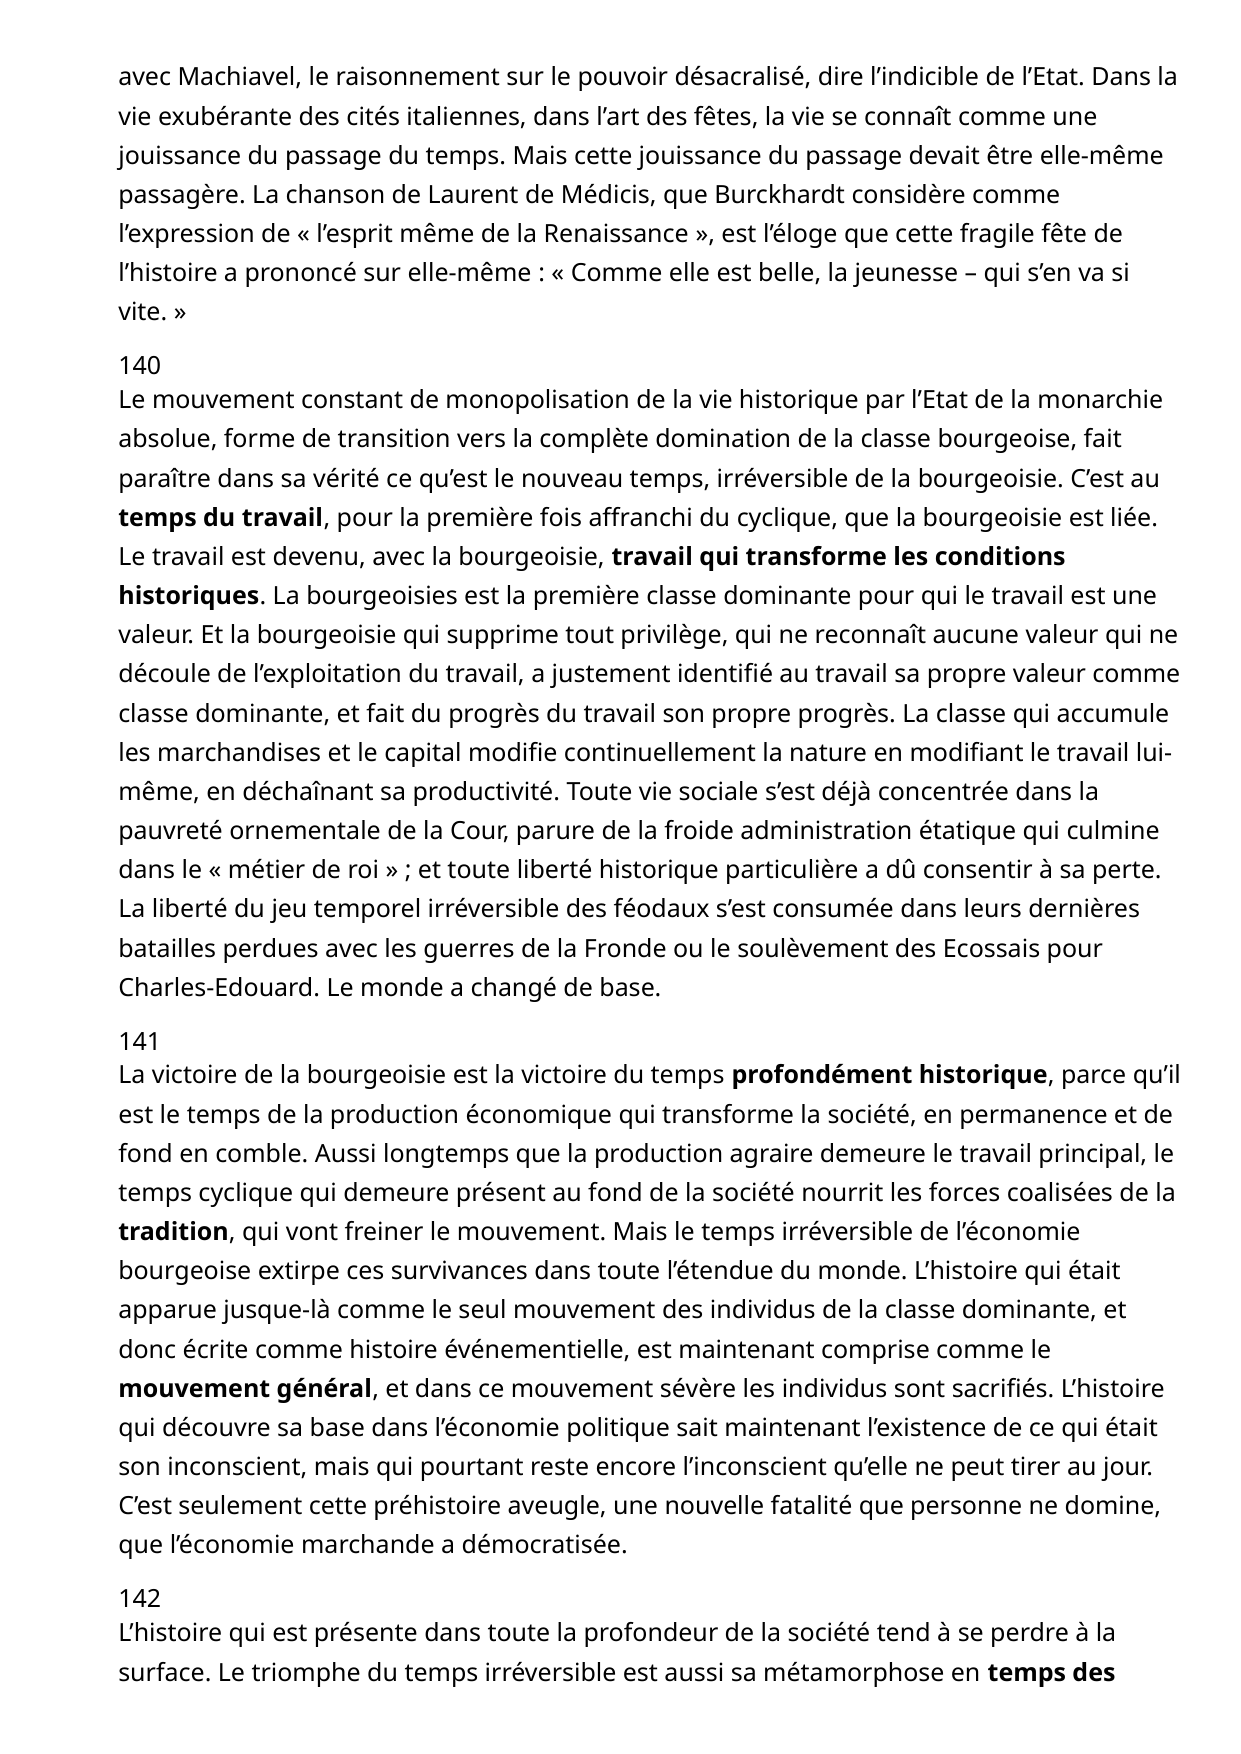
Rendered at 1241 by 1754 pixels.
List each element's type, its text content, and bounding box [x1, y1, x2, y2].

text avec Machiavel, le raisonnement sur le pouvoir désacralisé, dire l’indicible de l’Etat. Dans la vie exubérante des cités italiennes, dans l’art des fêtes, la vie se connaît comme une jouissance du passage du temps. Mais cette jouissance du passage devait être elle-même passagère. La chanson de Laurent de Médicis, que Burckhardt considère comme l’expression de « l’esprit même de la Renaissance », est l’éloge que cette fragile fête de l’histoire a prononcé sur elle-même : « Comme elle est belle, la jeunesse – qui s’en va si vite. » [118, 59, 1181, 328]
text 140 [118, 348, 1181, 382]
text 142 [118, 1581, 1181, 1615]
text L’histoire qui est présente dans toute la profondeur de la société tend à se perdre à la surface. Le triomphe du temps irréversible est aussi sa métamorphose en temps des [118, 1615, 1181, 1688]
text La victoire de la bourgeoisie est la victoire du temps profondément historique, parce qu’il est le temps de la production économique qui transforme la société, en permanence et de fond en comble. Aussi longtemps que la production agraire demeure le travail principal, le temps cyclique qui demeure présent au fond de la société nourrit les forces coalisées de la tradition, qui vont freiner le mouvement. Mais le temps irréversible de l’économie bourgeoise extirpe ces survivances dans toute l’étendue du monde. L’histoire qui était apparue jusque-là comme le seul mouvement des individus de la classe dominante, et donc écrite comme histoire événementielle, est maintenant comprise comme le mouvement général, et dans ce mouvement sévère les individus sont sacrifiés. L’histoire qui découvre sa base dans l’économie politique sait maintenant l’existence de ce qui était son inconscient, mais qui pourtant reste encore l’inconscient qu’elle ne peut tirer au jour. C’est seulement cette préhistoire aveugle, une nouvelle fatalité que personne ne domine, que l’économie marchande a démocratisée. [118, 1057, 1181, 1561]
text Le mouvement constant de monopolisation de la vie historique par l’Etat de la monarchie absolue, forme de transition vers la complète domination de la classe bourgeoise, fait paraître dans sa vérité ce qu’est le nouveau temps, irréversible de la bourgeoisie. C’est au temps du travail, pour la première fois affranchi du cyclique, que la bourgeoisie est liée. Le travail est devenu, avec la bourgeoisie, travail qui transforme les conditions historiques. La bourgeoisies est la première classe dominante pour qui le travail est une valeur. Et la bourgeoisie qui supprime tout privilège, qui ne reconnaît aucune valeur qui ne découle de l’exploitation du travail, a justement identifié au travail sa propre valeur comme classe dominante, et fait du progrès du travail son propre progrès. La classe qui accumule les marchandises et le capital modifie continuellement la nature en modifiant le travail lui-même, en déchaînant sa productivité. Toute vie sociale s’est déjà concentrée dans la pauvreté ornementale de la Cour, parure de la froide administration étatique qui culmine dans le « métier de roi » ; et toute liberté historique particulière a dû consentir à sa perte. La liberté du jeu temporel irréversible des féodaux s’est consumée dans leurs dernières batailles perdues avec les guerres de la Fronde ou le soulèvement des Ecossais pour Charles-Edouard. Le monde a changé de base. [118, 382, 1181, 1003]
text 141 [118, 1023, 1181, 1057]
